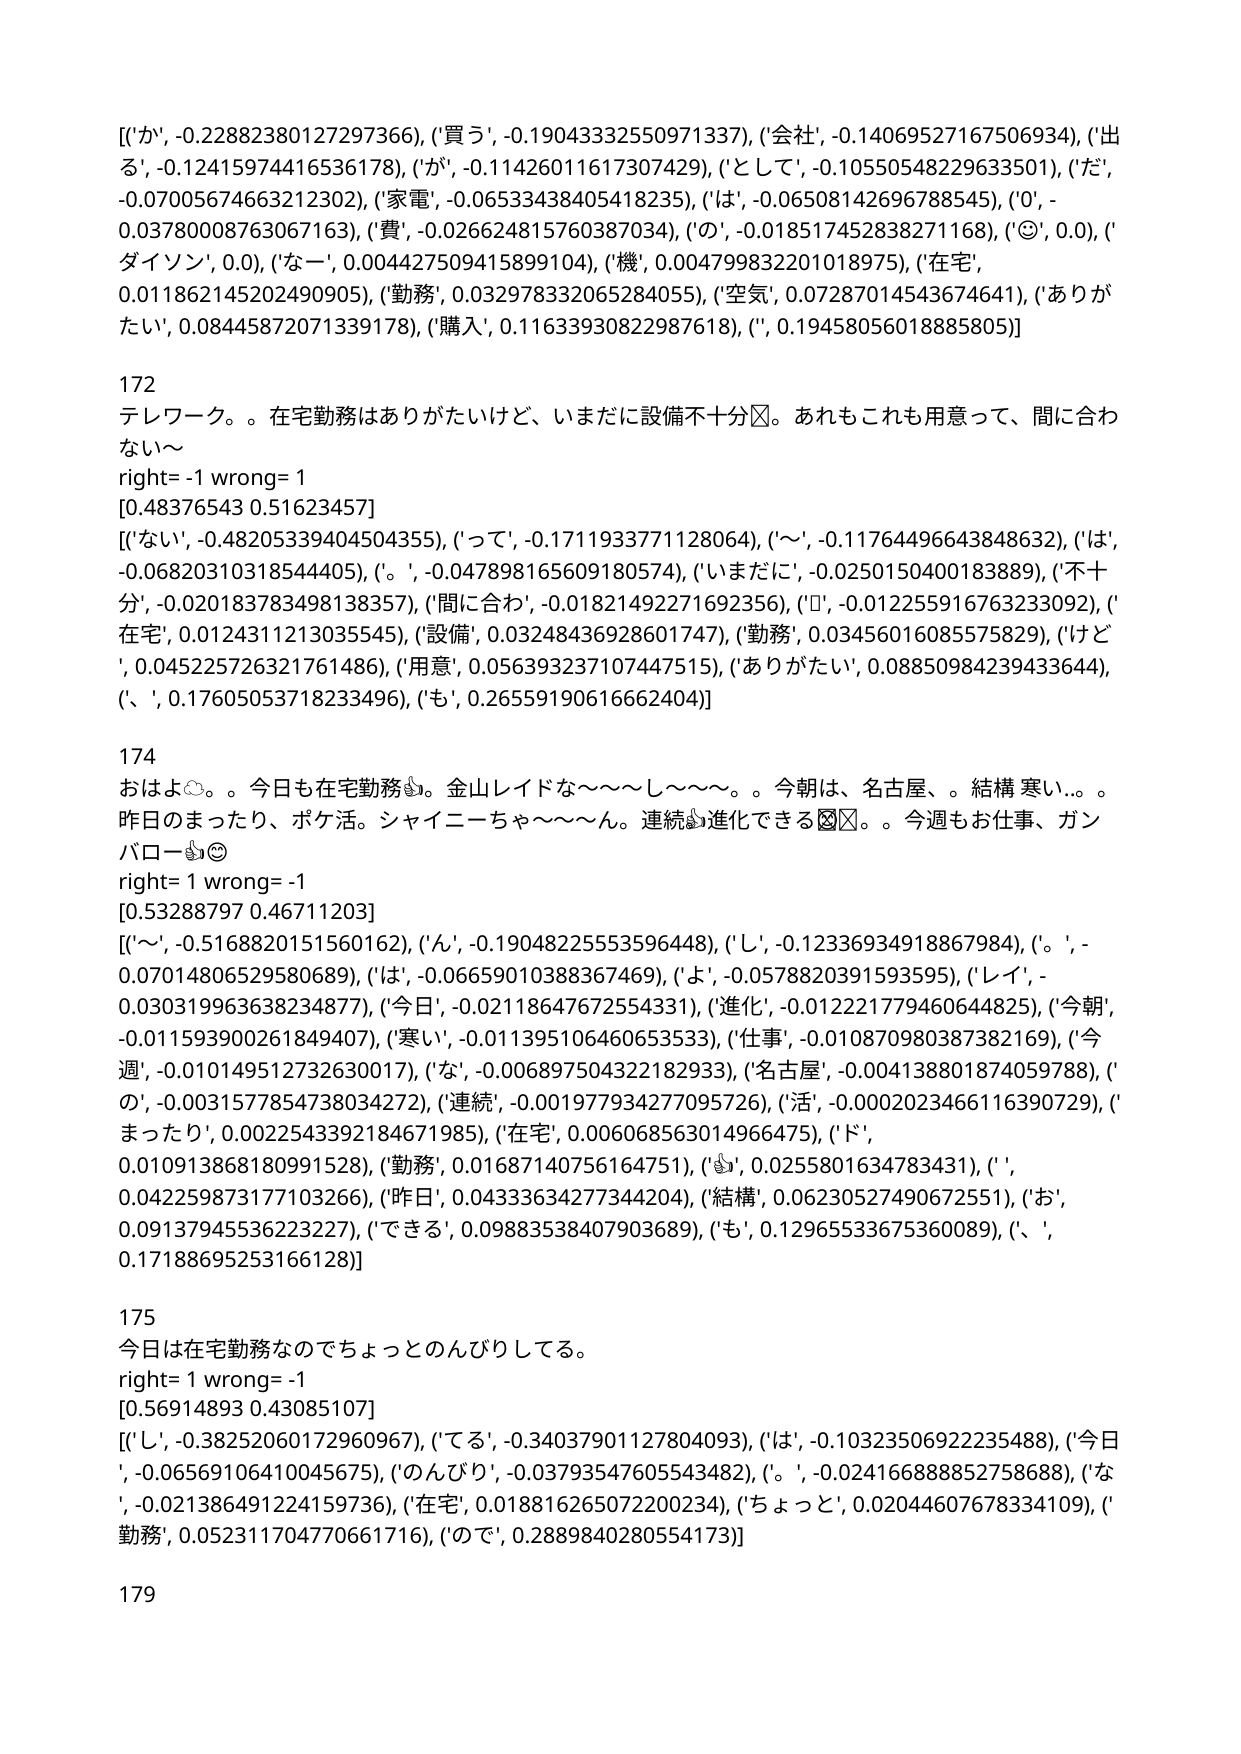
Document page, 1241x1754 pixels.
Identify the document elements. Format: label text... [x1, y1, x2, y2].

text [('か', -0.22882380127297366), ('買う', -0.19043332550971337), ('会社', -0.14069527167506934), ('出る', -0.12415974416536178), ('が', -0.11426011617307429), ('として', -0.10550548229633501), ('だ', -0.07005674663212302), ('家電', -0.06533438405418235), ('は', -0.06508142696788545), ('0', -0.03780008763067163), ('費', -0.026624815760387034), ('の', -0.018517452838271168), ('☺', 0.0), ('ダイソン', 0.0), ('なー', 0.004427509415899104), ('機', 0.004799832201018975), ('在宅', 0.011862145202490905), ('勤務', 0.032978332065284055), ('空気', 0.07287014543674641), ('ありがたい', 0.08445872071339178), ('購入', 0.11633930822987618), ('️', 0.19458056018885805)] [118, 118, 1122, 341]
text [('〜', -0.5168820151560162), ('ん', -0.19048225553596448), ('し', -0.12336934918867984), ('。', -0.07014806529580689), ('は', -0.06659010388367469), ('よ', -0.0578820391593595), ('レイ', -0.030319963638234877), ('今日', -0.02118647672554331), ('進化', -0.012221779460644825), ('今朝', -0.011593900261849407), ('寒い', -0.011395106460653533), ('仕事', -0.010870980387382169), ('今週', -0.010149512732630017), ('な', -0.006897504322182933), ('名古屋', -0.004138801874059788), ('の', -0.0031577854738034272), ('連続', -0.001977934277095726), ('活', -0.0002023466116390729), ('まったり', 0.0022543392184671985), ('在宅', 0.006068563014966475), ('ド', 0.010913868180991528), ('勤務', 0.01687140756164751), ('👍', 0.0255801634783431), (' ', 0.042259873177103266), ('昨日', 0.04333634277344204), ('結構', 0.06230527490672551), ('お', 0.09137945536223227), ('できる', 0.09883538407903689), ('も', 0.12965533675360089), ('、', 0.17188695253166128)] [118, 926, 1122, 1273]
text 174 [118, 741, 1122, 771]
text [0.56914893 0.43085107] [118, 1393, 1122, 1423]
text 179 [118, 1579, 1122, 1609]
text 175 [118, 1302, 1122, 1332]
text [0.48376543 0.51623457] [118, 492, 1122, 522]
text [0.53288797 0.46711203] [118, 896, 1122, 926]
text おはよ☁。。今日も在宅勤務👍。金山レイドな〜〜〜し〜〜〜。。今朝は、名古屋、。結構 寒い..。。昨日のまったり、ポケ活。シャイニーちゃ〜〜〜ん。連続🥳🥳🥳🥳🥳🥳🥳。進化できる👍😊。。今週もお仕事、ガンバロー👍😊 [118, 771, 1122, 866]
text right= 1 wrong= -1 [118, 1363, 1122, 1393]
text [('ない', -0.48205339404504355), ('って', -0.1711933771128064), ('〜', -0.11764496643848632), ('は', -0.06820310318544405), ('。', -0.047898165609180574), ('いまだに', -0.0250150400183889), ('不十分', -0.020183783498138357), ('間に合わ', -0.01821492271692356), ('💦', -0.012255916763233092), ('在宅', 0.0124311213035545), ('設備', 0.03248436928601747), ('勤務', 0.03456016085575829), ('けど', 0.045225726321761486), ('用意', 0.056393237107447515), ('ありがたい', 0.08850984239433644), ('、', 0.17605053718233496), ('も', 0.26559190616662404)] [118, 522, 1122, 713]
text 172 [118, 369, 1122, 399]
text right= 1 wrong= -1 [118, 866, 1122, 896]
text right= -1 wrong= 1 [118, 462, 1122, 492]
text テレワーク。。在宅勤務はありがたいけど、いまだに設備不十分💦。あれもこれも用意って、間に合わない〜 [118, 399, 1122, 462]
text 今日は在宅勤務なのでちょっとのんびりしてる。 [118, 1332, 1122, 1363]
text [('し', -0.38252060172960967), ('てる', -0.34037901127804093), ('は', -0.10323506922235488), ('今日', -0.06569106410045675), ('のんびり', -0.03793547605543482), ('。', -0.024166888852758688), ('な', -0.021386491224159736), ('在宅', 0.018816265072200234), ('ちょっと', 0.02044607678334109), ('勤務', 0.052311704770661716), ('ので', 0.2889840280554173)] [118, 1423, 1122, 1550]
